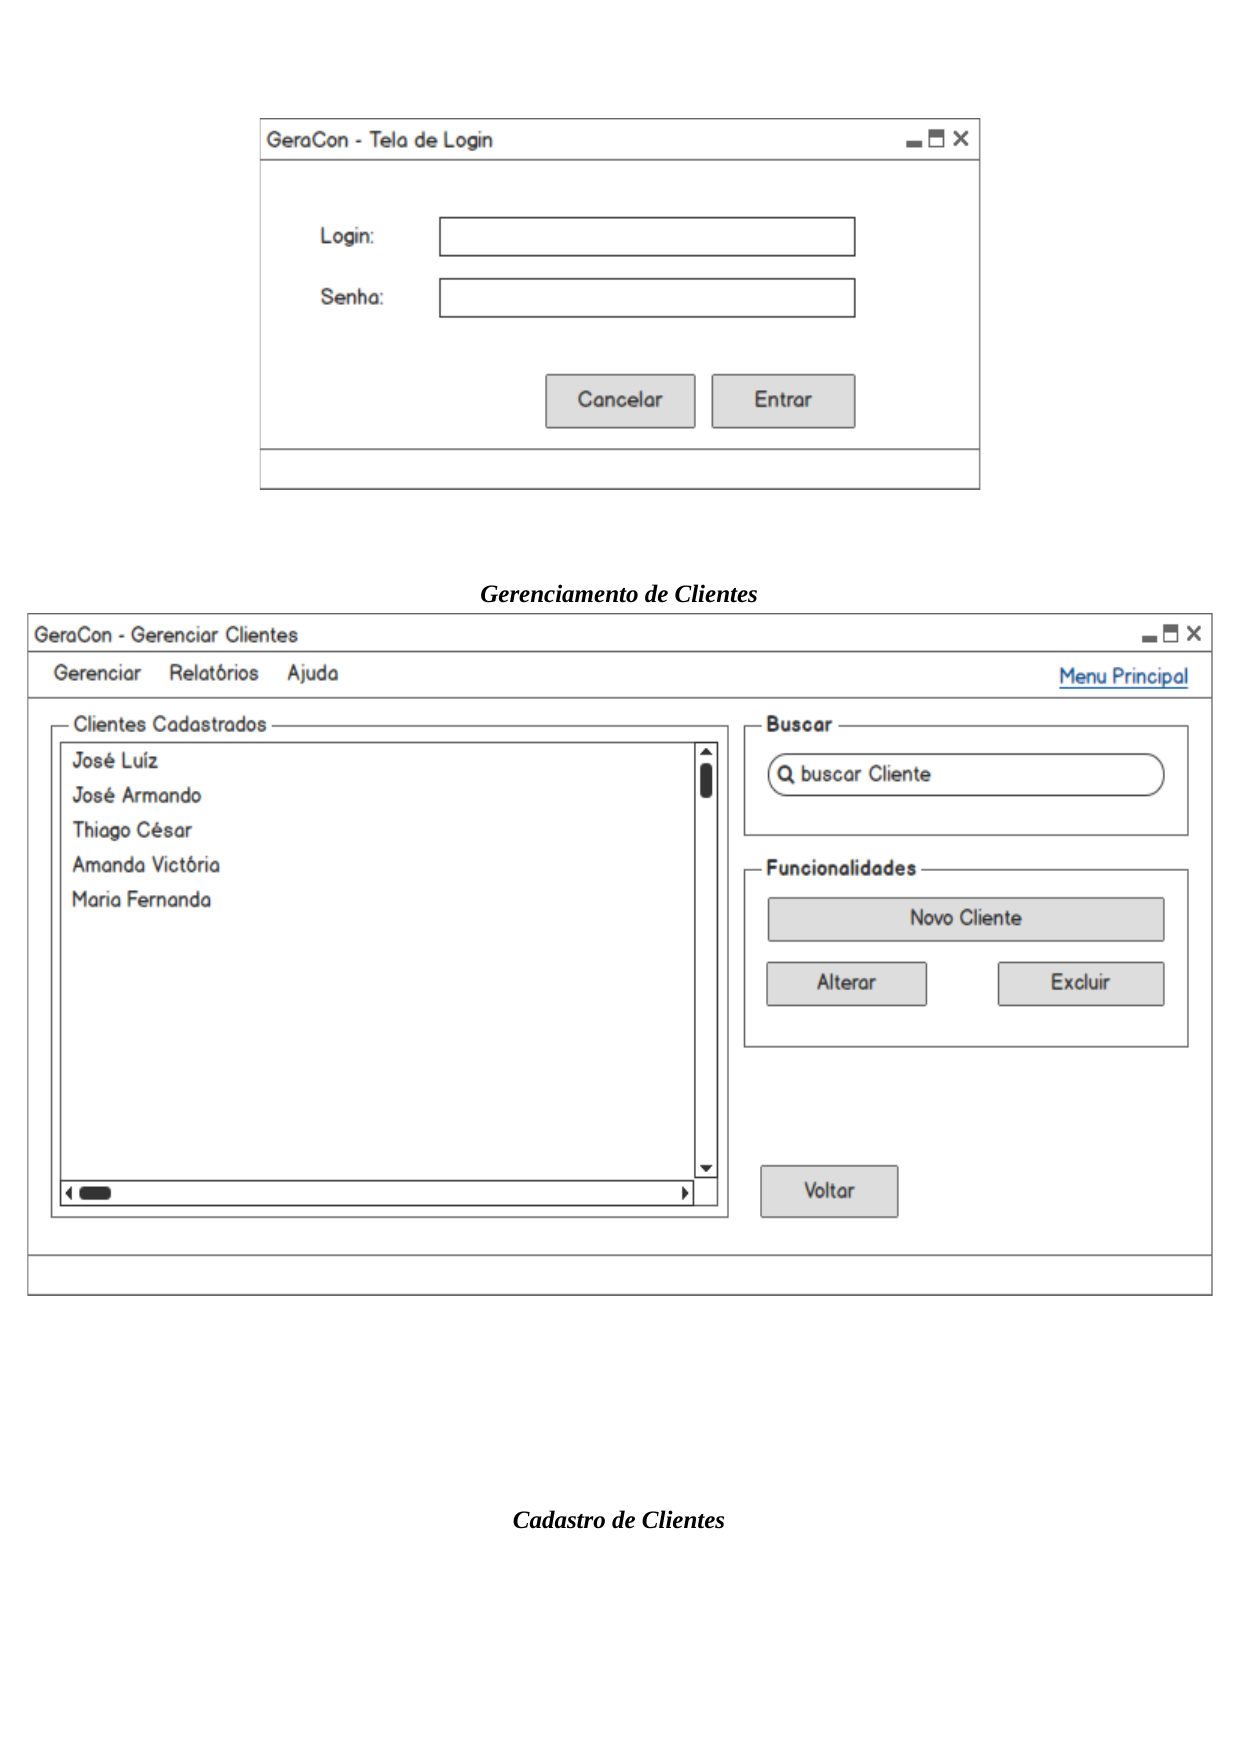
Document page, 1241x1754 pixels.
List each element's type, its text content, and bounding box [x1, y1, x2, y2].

picture [27, 613, 1213, 1296]
picture [259, 118, 981, 490]
text Cadastro de Clientes [118, 1505, 1122, 1533]
text Gerenciamento de Clientes [118, 579, 1122, 608]
